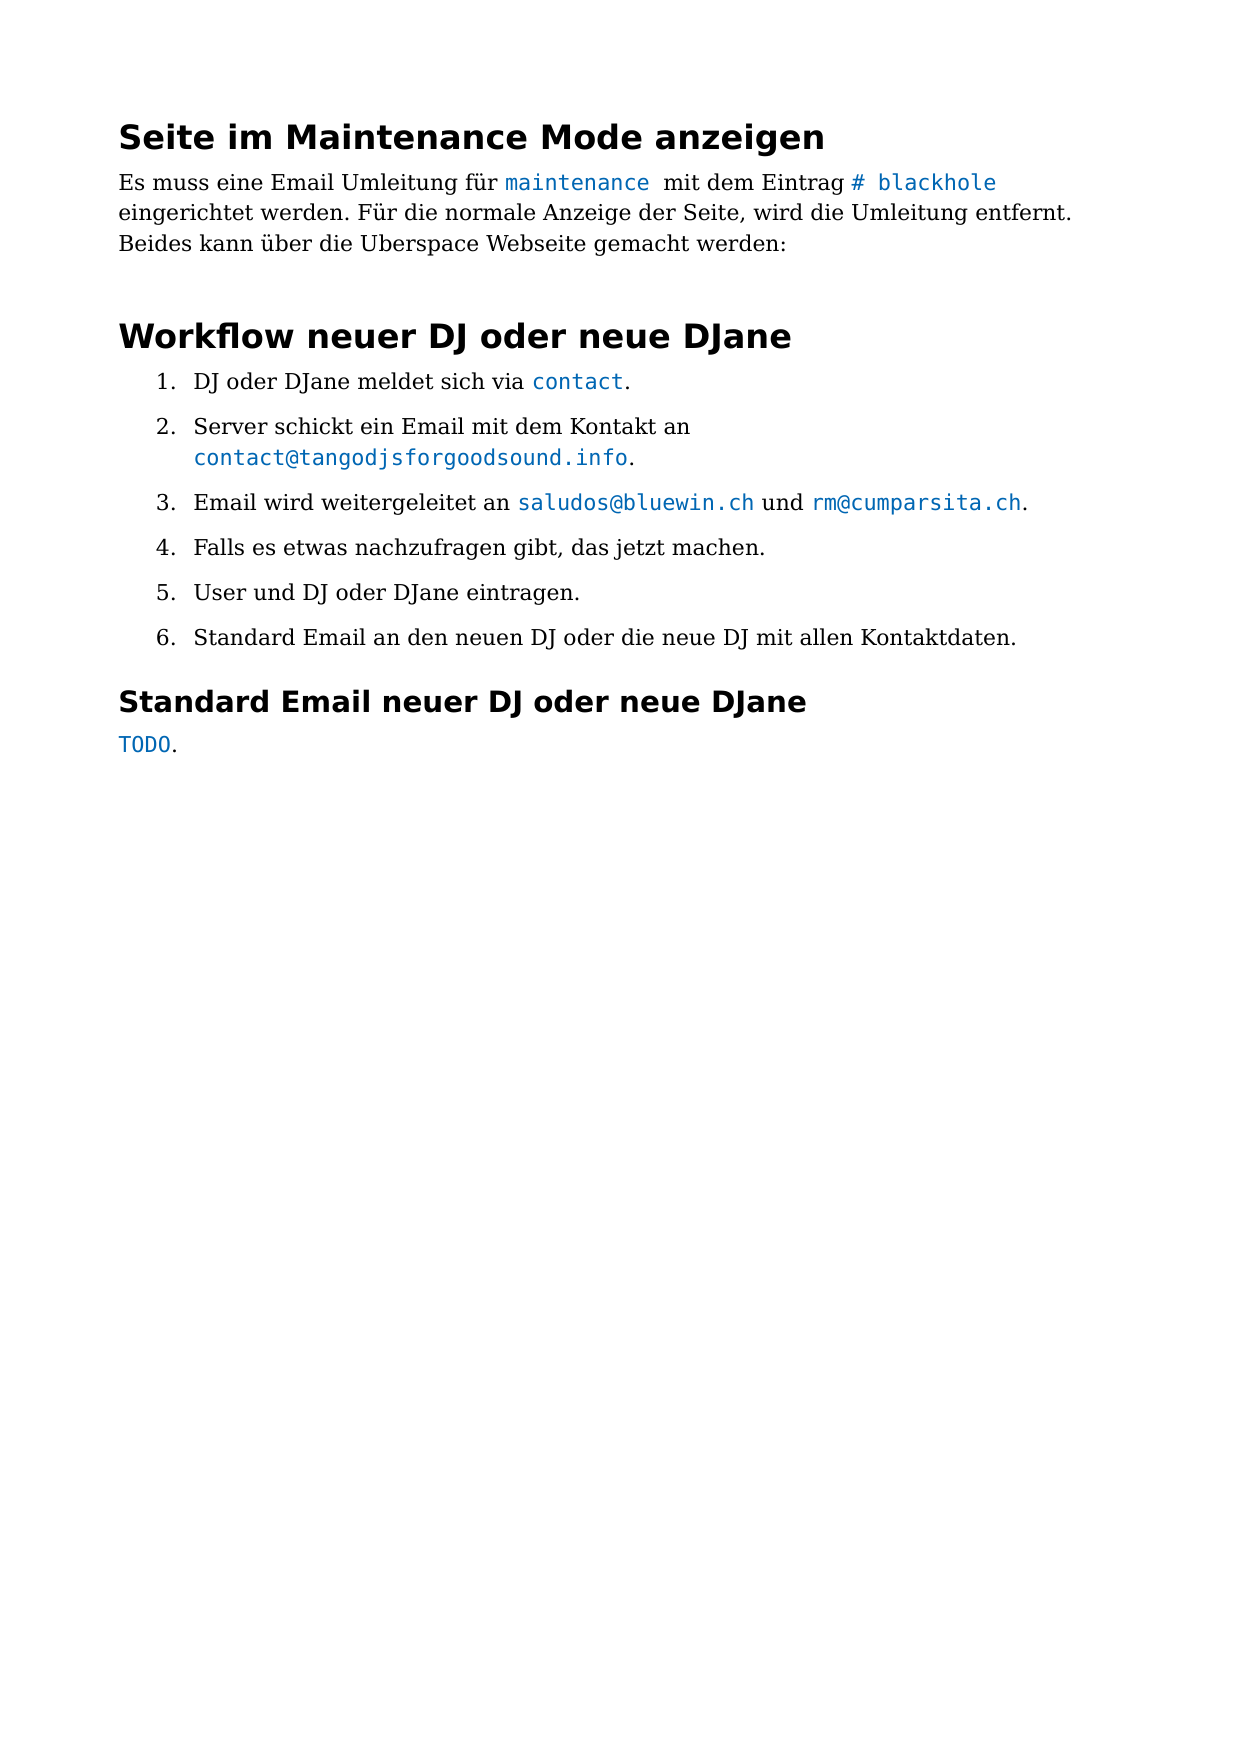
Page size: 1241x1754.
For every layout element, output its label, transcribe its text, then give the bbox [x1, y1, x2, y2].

subtitle Workflow neuer DJ oder neue DJane [118, 317, 1122, 356]
subtitle Standard Email neuer DJ oder neue DJane [118, 685, 1122, 719]
list DJ oder DJane meldet sich via contact. [156, 369, 1122, 394]
text TODO. [118, 732, 1122, 757]
subtitle Seite im Maintenance Mode anzeigen [118, 118, 1122, 157]
text Es muss eine Email Umleitung für maintenance mit dem Eintrag # blackhole eingerichtet werden. Für die normale Anzeige der Seite, wird die Umleitung entfernt. Beides kann über die Uberspace Webseite gemacht werden: [118, 169, 1122, 256]
list Falls es etwas nachzufragen gibt, das jetzt machen. [156, 535, 1122, 561]
list Server schickt ein Email mit dem Kontakt an contact@tangodjsforgoodsound.info. [156, 414, 1122, 470]
list Standard Email an den neuen DJ oder die neue DJ mit allen Kontaktdaten. [156, 626, 1122, 651]
list Email wird weitergeleitet an saludos@bluewin.ch und rm@cumparsita.ch. [156, 490, 1122, 515]
list User und DJ oder DJane eintragen. [156, 580, 1122, 606]
